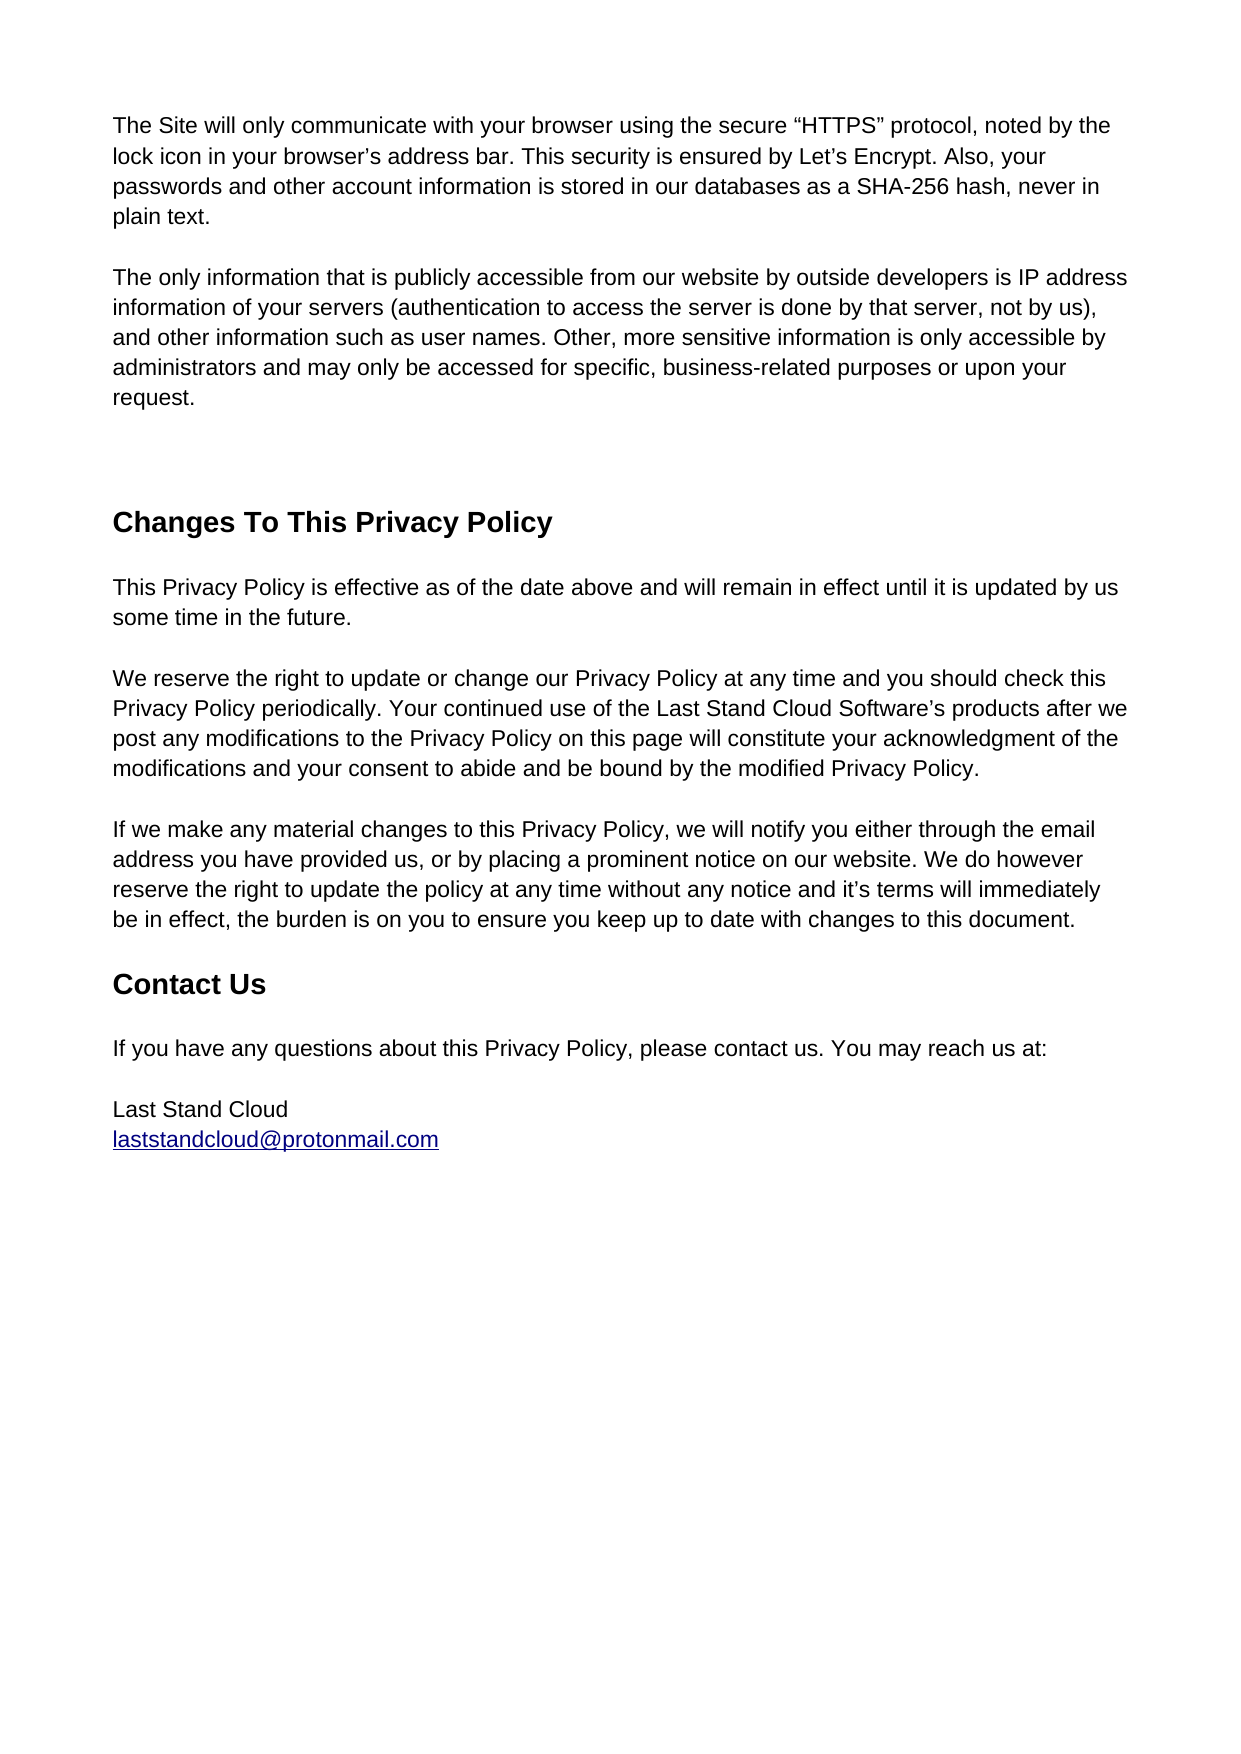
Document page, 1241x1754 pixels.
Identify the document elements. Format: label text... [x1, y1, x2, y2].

text If we make any material changes to this Privacy Policy, we will notify you either through the email address you have provided us, or by placing a prominent notice on our website. We do however reserve the right to update the policy at any time without any notice and it’s terms will immediately be in effect, the burden is on you to ensure you keep up to date with changes to this document. [112, 816, 1128, 933]
text This Privacy Policy is effective as of the date above and will remain in effect until it is updated by us some time in the future. [112, 574, 1128, 631]
text If you have any questions about this Privacy Policy, please contact us. You may reach us at: [112, 1035, 1128, 1062]
text Contact Us [112, 967, 1128, 1000]
text The only information that is publicly accessible from our website by outside developers is IP address information of your servers (authentication to access the server is done by that server, not by us), and other information such as user names. Other, more sensitive information is only accessible by administrators and may only be accessed for specific, business-related purposes or upon your request. [112, 263, 1128, 411]
text Last Stand Cloud [112, 1096, 1128, 1122]
text We reserve the right to update or change our Privacy Policy at any time and you should check this Privacy Policy periodically. Your continued use of the Last Stand Cloud Software’s products after we post any modifications to the Privacy Policy on this page will constitute your acknowledgment of the modifications and your consent to abide and be bound by the modified Privacy Policy. [112, 664, 1128, 782]
text Changes To This Privacy Policy [112, 505, 1128, 539]
text laststandcloud@protonmail.com [112, 1126, 1128, 1152]
text The Site will only communicate with your browser using the secure “HTTPS” protocol, noted by the lock icon in your browser’s address bar. This security is ensured by Let’s Encrypt. Also, your passwords and other account information is stored in our databases as a SHA-256 hash, never in plain text. [112, 112, 1128, 229]
